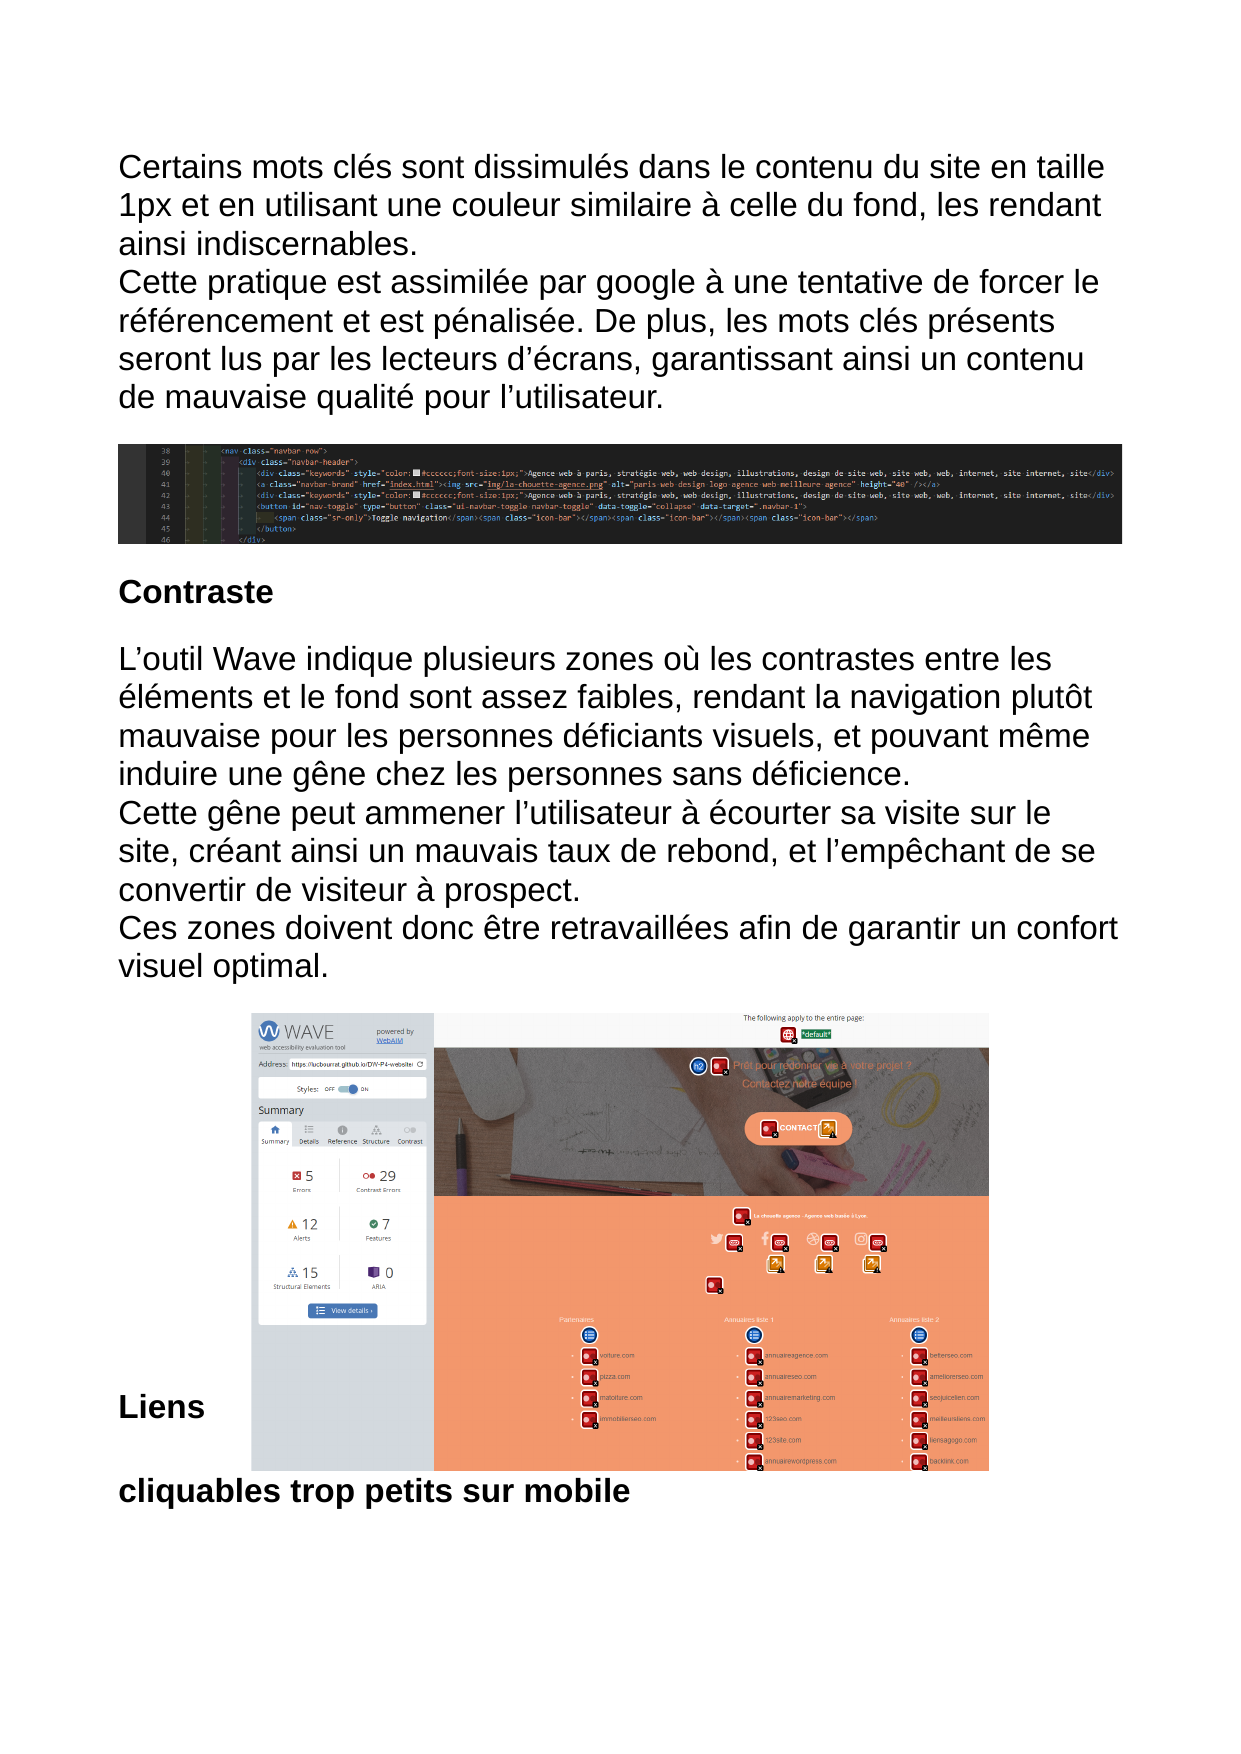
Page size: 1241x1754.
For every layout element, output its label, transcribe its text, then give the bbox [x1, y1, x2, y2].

text Liens cliquables trop petits sur mobile [118, 1387, 1122, 1509]
text Cette gêne peut ammener l’utilisateur à écourter sa visite sur le site, créant ainsi un mauvais taux de rebond, et l’empêchant de se convertir de visiteur à prospect. [118, 793, 1122, 908]
text Certains mots clés sont dissimulés dans le contenu du site en taille 1px et en utilisant une couleur similaire à celle du fond, les rendant ainsi indiscernables. [118, 147, 1122, 262]
picture [251, 1013, 989, 1471]
picture [118, 444, 1123, 544]
text Ces zones doivent donc être retravaillées afin de garantir un confort visuel optimal. [118, 908, 1122, 985]
text Contraste [118, 572, 1122, 610]
text Cette pratique est assimilée par google à une tentative de forcer le référencement et est pénalisée. De plus, les mots clés présents seront lus par les lecteurs d’écrans, garantissant ainsi un contenu de mauvaise qualité pour l’utilisateur. [118, 262, 1122, 416]
text L’outil Wave indique plusieurs zones où les contrastes entre les éléments et le fond sont assez faibles, rendant la navigation plutôt mauvaise pour les personnes déficiants visuels, et pouvant même induire une gêne chez les personnes sans déficience. [118, 639, 1122, 793]
